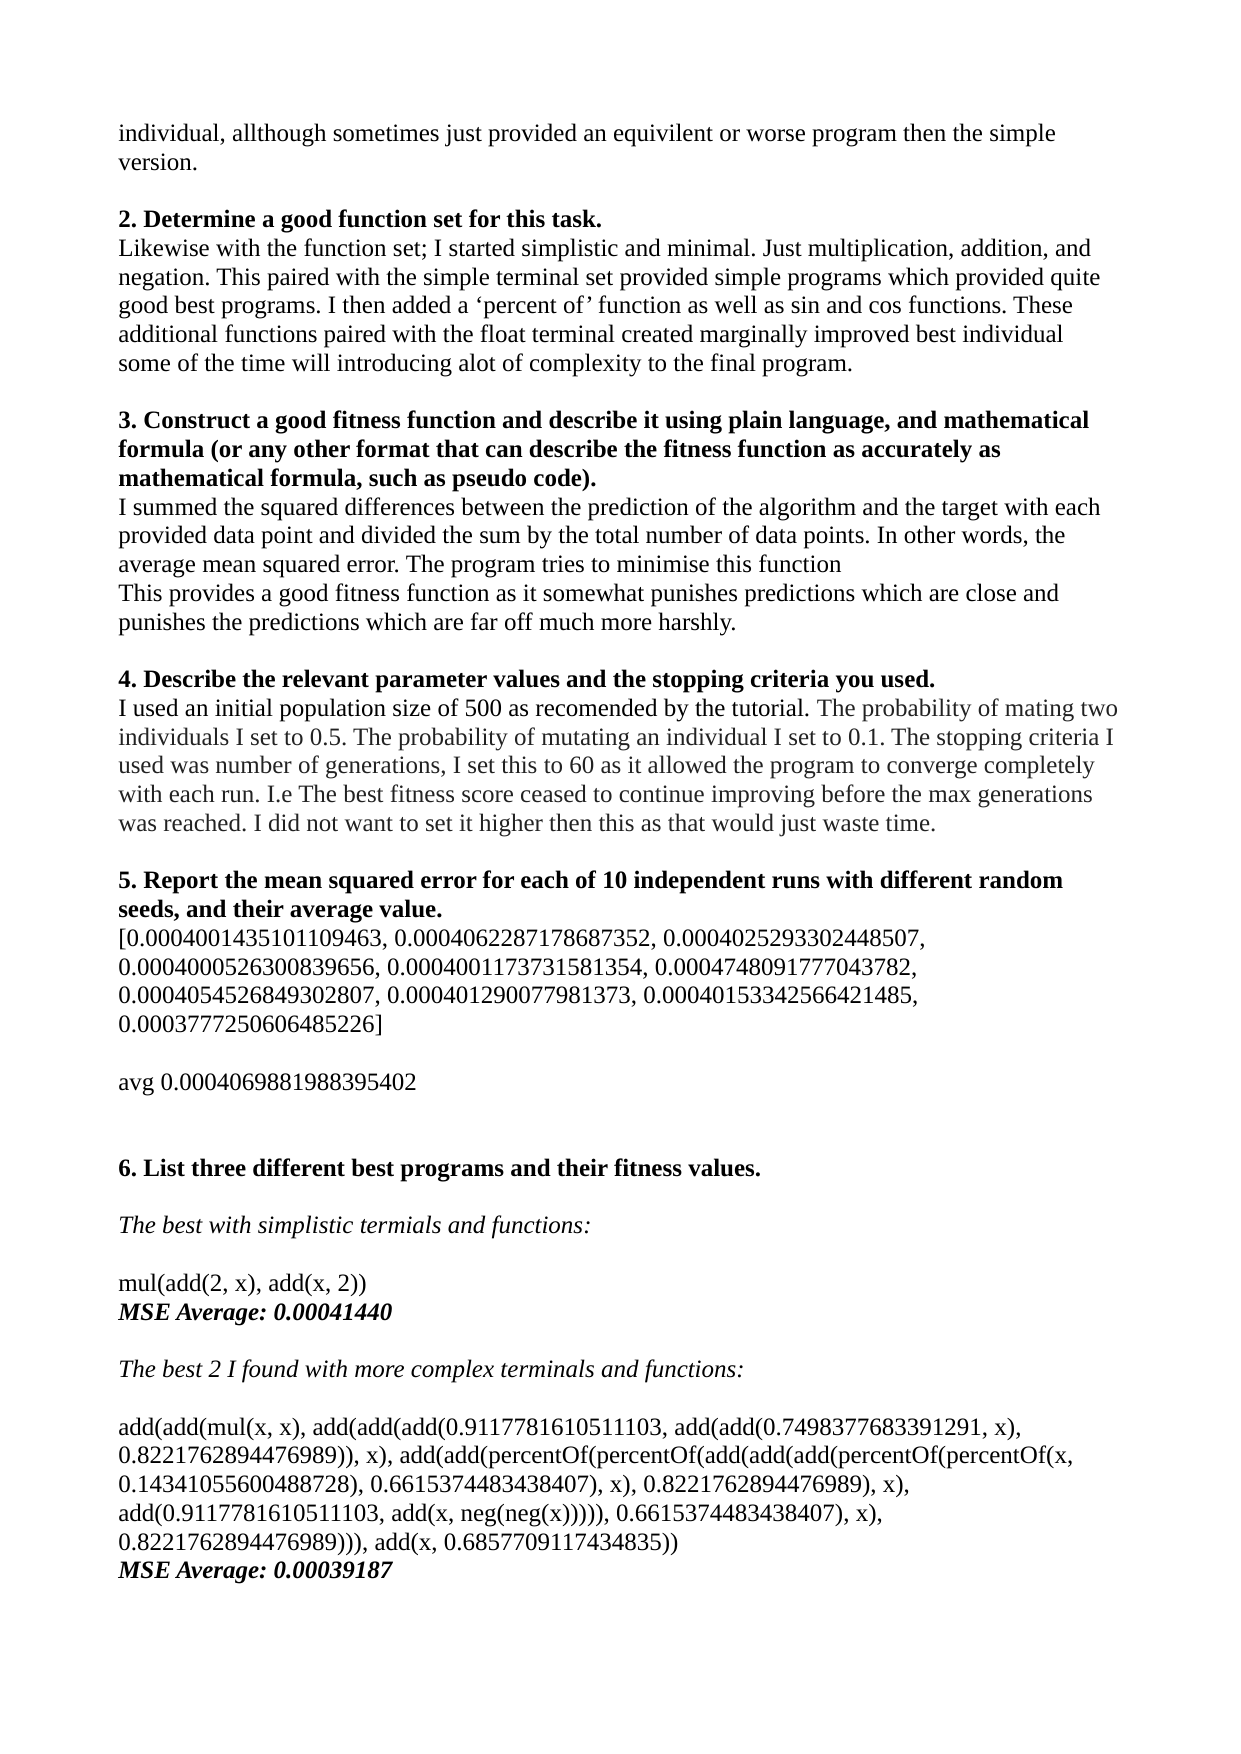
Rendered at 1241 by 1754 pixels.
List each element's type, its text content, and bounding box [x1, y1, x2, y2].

text This provides a good fitness function as it somewhat punishes predictions which are close and punishes the predictions which are far off much more harshly. [118, 578, 1122, 636]
text add(add(mul(x, x), add(add(add(0.9117781610511103, add(add(0.7498377683391291, x), 0.8221762894476989)), x), add(add(percentOf(percentOf(add(add(add(percentOf(percentOf(x, 0.14341055600488728), 0.6615374483438407), x), 0.8221762894476989), x), add(0.9117781610511103, add(x, neg(neg(x))))), 0.6615374483438407), x), 0.8221762894476989))), add(x, 0.6857709117434835)) [118, 1412, 1122, 1556]
text [0.0004001435101109463, 0.0004062287178687352, 0.0004025293302448507, 0.0004000526300839656, 0.0004001173731581354, 0.0004748091777043782, 0.0004054526849302807, 0.000401290077981373, 0.00040153342566421485, 0.0003777250606485226] [118, 923, 1122, 1038]
text mul(add(2, x), add(x, 2)) [118, 1268, 1122, 1297]
text avg 0.0004069881988395402 [118, 1067, 1122, 1096]
text 2. Determine a good function set for this task. [118, 204, 1122, 233]
text The best 2 I found with more complex terminals and functions: [118, 1354, 1122, 1383]
text MSE Average: 0.00041440 [118, 1297, 1122, 1326]
text 6. List three different best programs and their fitness values. [118, 1153, 1122, 1182]
text 5. Report the mean squared error for each of 10 independent runs with different random seeds, and their average value. [118, 866, 1122, 923]
text I summed the squared differences between the prediction of the algorithm and the target with each provided data point and divided the sum by the total number of data points. In other words, the average mean squared error. The program tries to minimise this function [118, 492, 1122, 578]
text MSE Average: 0.00039187 [118, 1556, 1122, 1584]
text I used an initial population size of 500 as recomended by the tutorial. The probability of mating two individuals I set to 0.5. The probability of mutating an individual I set to 0.1. The stopping criteria I used was number of generations, I set this to 60 as it allowed the program to converge completely with each run. I.e The best fitness score ceased to continue improving before the max generations was reached. I did not want to set it higher then this as that would just waste time. [118, 693, 1122, 837]
text individual, allthough sometimes just provided an equivilent or worse program then the simple version. [118, 118, 1122, 176]
text The best with simplistic termials and functions: [118, 1211, 1122, 1239]
text 4. Describe the relevant parameter values and the stopping criteria you used. [118, 664, 1122, 693]
text Likewise with the function set; I started simplistic and minimal. Just multiplication, addition, and negation. This paired with the simple terminal set provided simple programs which provided quite good best programs. I then added a ‘percent of’ function as well as sin and cos functions. These additional functions paired with the float terminal created marginally improved best individual some of the time will introducing alot of complexity to the final program. [118, 233, 1122, 377]
text 3. Construct a good fitness function and describe it using plain language, and mathematical formula (or any other format that can describe the fitness function as accurately as mathematical formula, such as pseudo code). [118, 406, 1122, 492]
